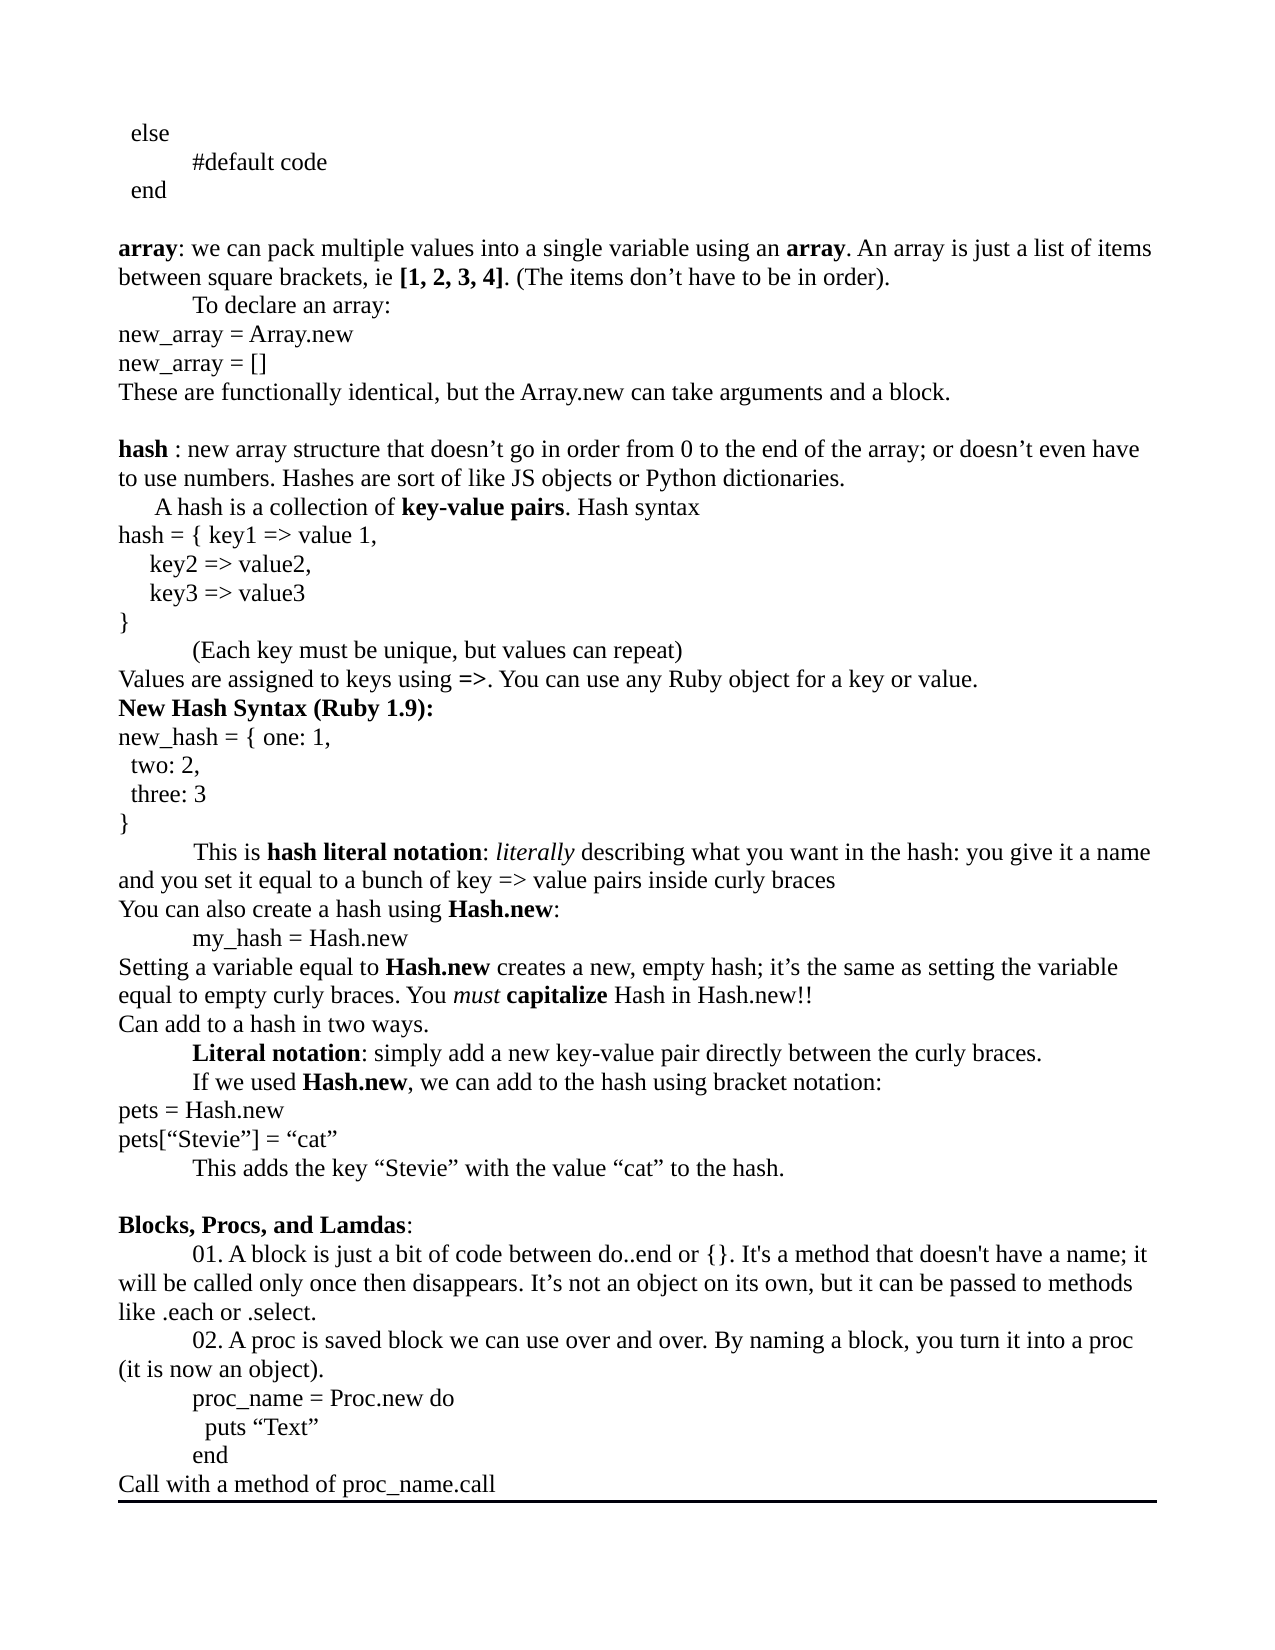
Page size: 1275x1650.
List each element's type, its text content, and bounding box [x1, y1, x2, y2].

text Call with a method of proc_name.call [118, 1469, 1157, 1500]
text proc_name = Proc.new do puts “Text” end [118, 1383, 1157, 1469]
text array: we can pack multiple values into a single variable using an array. An array is just a list of items between square brackets, ie [1, 2, 3, 4]. (The items don’t have to be in order). To declare an array: new_array = Array.new new_array = [] These are functionally identical, but the Array.new can take arguments and a block. [118, 233, 1157, 406]
text new_hash = { one: 1, two: 2, three: 3 } This is hash literal notation: literally describing what you want in the hash: you give it a name and you set it equal to a bunch of key => value pairs inside curly braces [118, 722, 1157, 894]
text New Hash Syntax (Ruby 1.9): [118, 693, 1157, 722]
text #default code [118, 147, 1157, 176]
text hash : new array structure that doesn’t go in order from 0 to the end of the array; or doesn’t even have to use numbers. Hashes are sort of like JS objects or Python dictionaries. A hash is a collection of key-value pairs. Hash syntax hash = { key1 => value 1, key2 => value2, key3 => value3 } (Each key must be unique, but values can repeat) Values are assigned to keys using =>. You can use any Ruby object for a key or value. [118, 434, 1157, 693]
text end [118, 176, 1157, 204]
text Blocks, Procs, and Lamdas: 01. A block is just a bit of code between do..end or {}. It's a method that doesn't have a name; it will be called only once then disappears. It’s not an object on its own, but it can be passed to methods like .each or .select. 02. A proc is saved block we can use over and over. By naming a block, you turn it into a proc (it is now an object). [118, 1211, 1157, 1383]
text Can add to a hash in two ways. Literal notation: simply add a new key-value pair directly between the curly braces. If we used Hash.new, we can add to the hash using bracket notation: pets = Hash.new pets[“Stevie”] = “cat” This adds the key “Stevie” with the value “cat” to the hash. [118, 1009, 1157, 1182]
text You can also create a hash using Hash.new: my_hash = Hash.new Setting a variable equal to Hash.new creates a new, empty hash; it’s the same as setting the variable equal to empty curly braces. You must capitalize Hash in Hash.new!! [118, 894, 1157, 1009]
text else [118, 118, 1157, 147]
